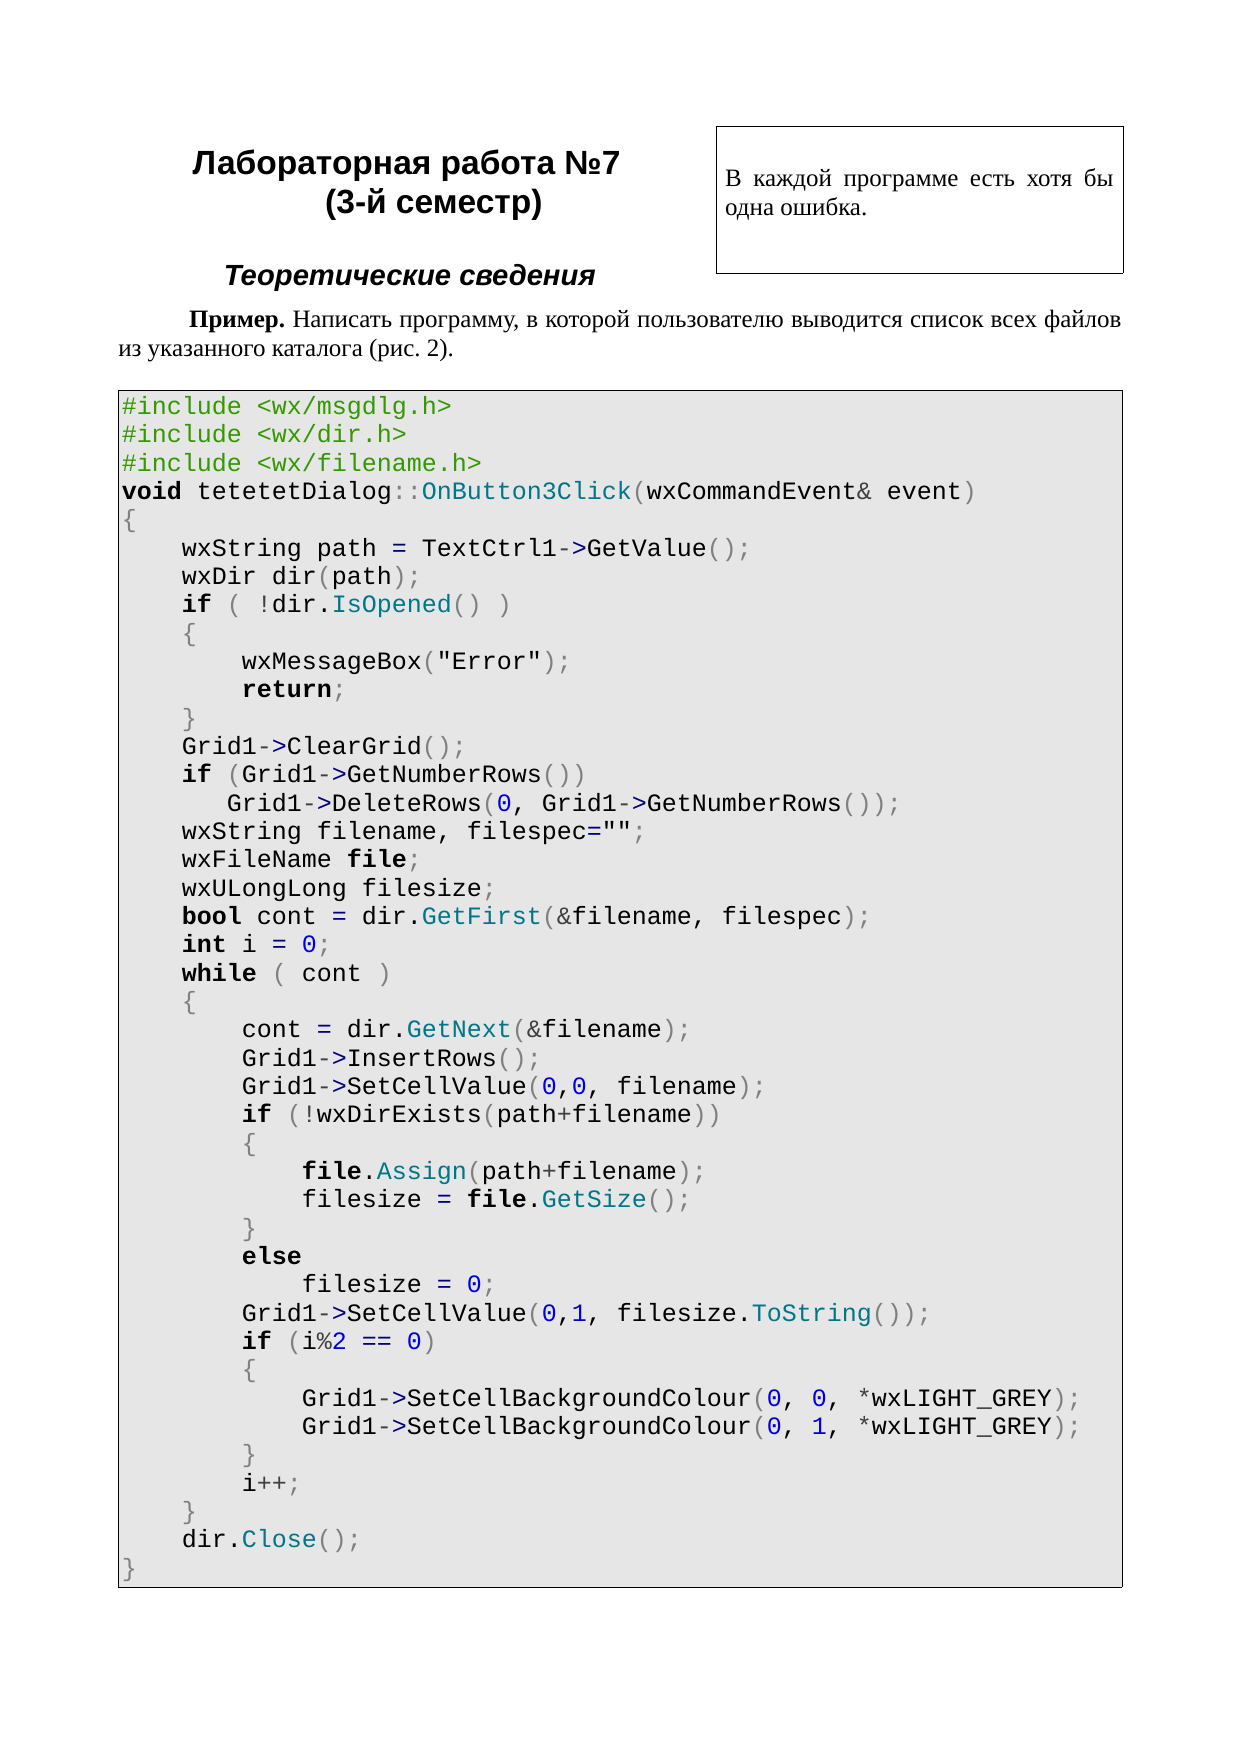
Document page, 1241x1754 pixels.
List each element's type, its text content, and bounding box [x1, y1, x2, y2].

text wxMessageBox("Error"); [119, 645, 1122, 673]
text return; [119, 673, 1122, 702]
text #include <wx/msgdlg.h> [119, 391, 1122, 418]
text void tetetetDialog::OnButton3Click(wxCommandEvent& event) [119, 475, 1122, 503]
text int i = 0; [119, 928, 1122, 957]
text filesize = file.GetSize(); [119, 1183, 1122, 1212]
text wxDir dir(path); [119, 560, 1122, 588]
text Grid1->InsertRows(); [119, 1042, 1122, 1070]
text wxULongLong filesize; [119, 872, 1122, 900]
text } [119, 1212, 1122, 1240]
text i++; [119, 1467, 1122, 1495]
text Grid1->SetCellValue(0,1, filesize.ToString()); [119, 1297, 1122, 1325]
text Grid1->DeleteRows(0, Grid1->GetNumberRows()); [119, 787, 1122, 815]
text bool cont = dir.GetFirst(&filename, filespec); [119, 900, 1122, 928]
text Grid1->SetCellBackgroundColour(0, 0, *wxLIGHT_GREY); [119, 1382, 1122, 1410]
text } [119, 1438, 1122, 1467]
text } [119, 1552, 1122, 1587]
text wxString filename, filespec=""; [119, 815, 1122, 843]
text Пример. Написать программу, в которой пользователю выводится список всех файлов из указанного каталога (рис. 2). [118, 304, 1122, 361]
subtitle [717, 127, 1123, 273]
text Grid1->SetCellBackgroundColour(0, 1, *wxLIGHT_GREY); [119, 1410, 1122, 1438]
text #include <wx/dir.h> [119, 418, 1122, 447]
text { [119, 617, 1122, 645]
text filesize = 0; [119, 1268, 1122, 1297]
text while ( cont ) [119, 957, 1122, 985]
text В каждой программе есть хотя бы одна ошибка. [725, 163, 1114, 221]
text if ( !dir.IsOpened() ) [119, 588, 1122, 617]
text } [119, 1495, 1122, 1523]
text else [119, 1240, 1122, 1268]
text wxFileName file; [119, 843, 1122, 872]
text file.Assign(path+filename); [119, 1155, 1122, 1183]
text { [119, 985, 1122, 1013]
text { [119, 1353, 1122, 1382]
subtitle Теоретические сведения [118, 258, 1122, 291]
text if (!wxDirExists(path+filename)) [119, 1098, 1122, 1127]
text dir.Close(); [119, 1523, 1122, 1552]
text Grid1->SetCellValue(0,0, filename); [119, 1070, 1122, 1098]
text { [119, 503, 1122, 532]
text if (Grid1->GetNumberRows()) [119, 758, 1122, 787]
text } [119, 702, 1122, 730]
subtitle Лабораторная работа №7 (3-й семестр) [118, 143, 716, 220]
text #include <wx/filename.h> [119, 447, 1122, 475]
text if (i%2 == 0) [119, 1325, 1122, 1353]
text cont = dir.GetNext(&filename); [119, 1013, 1122, 1042]
text { [119, 1127, 1122, 1155]
text Grid1->ClearGrid(); [119, 730, 1122, 758]
text wxString path = TextCtrl1->GetValue(); [119, 532, 1122, 560]
